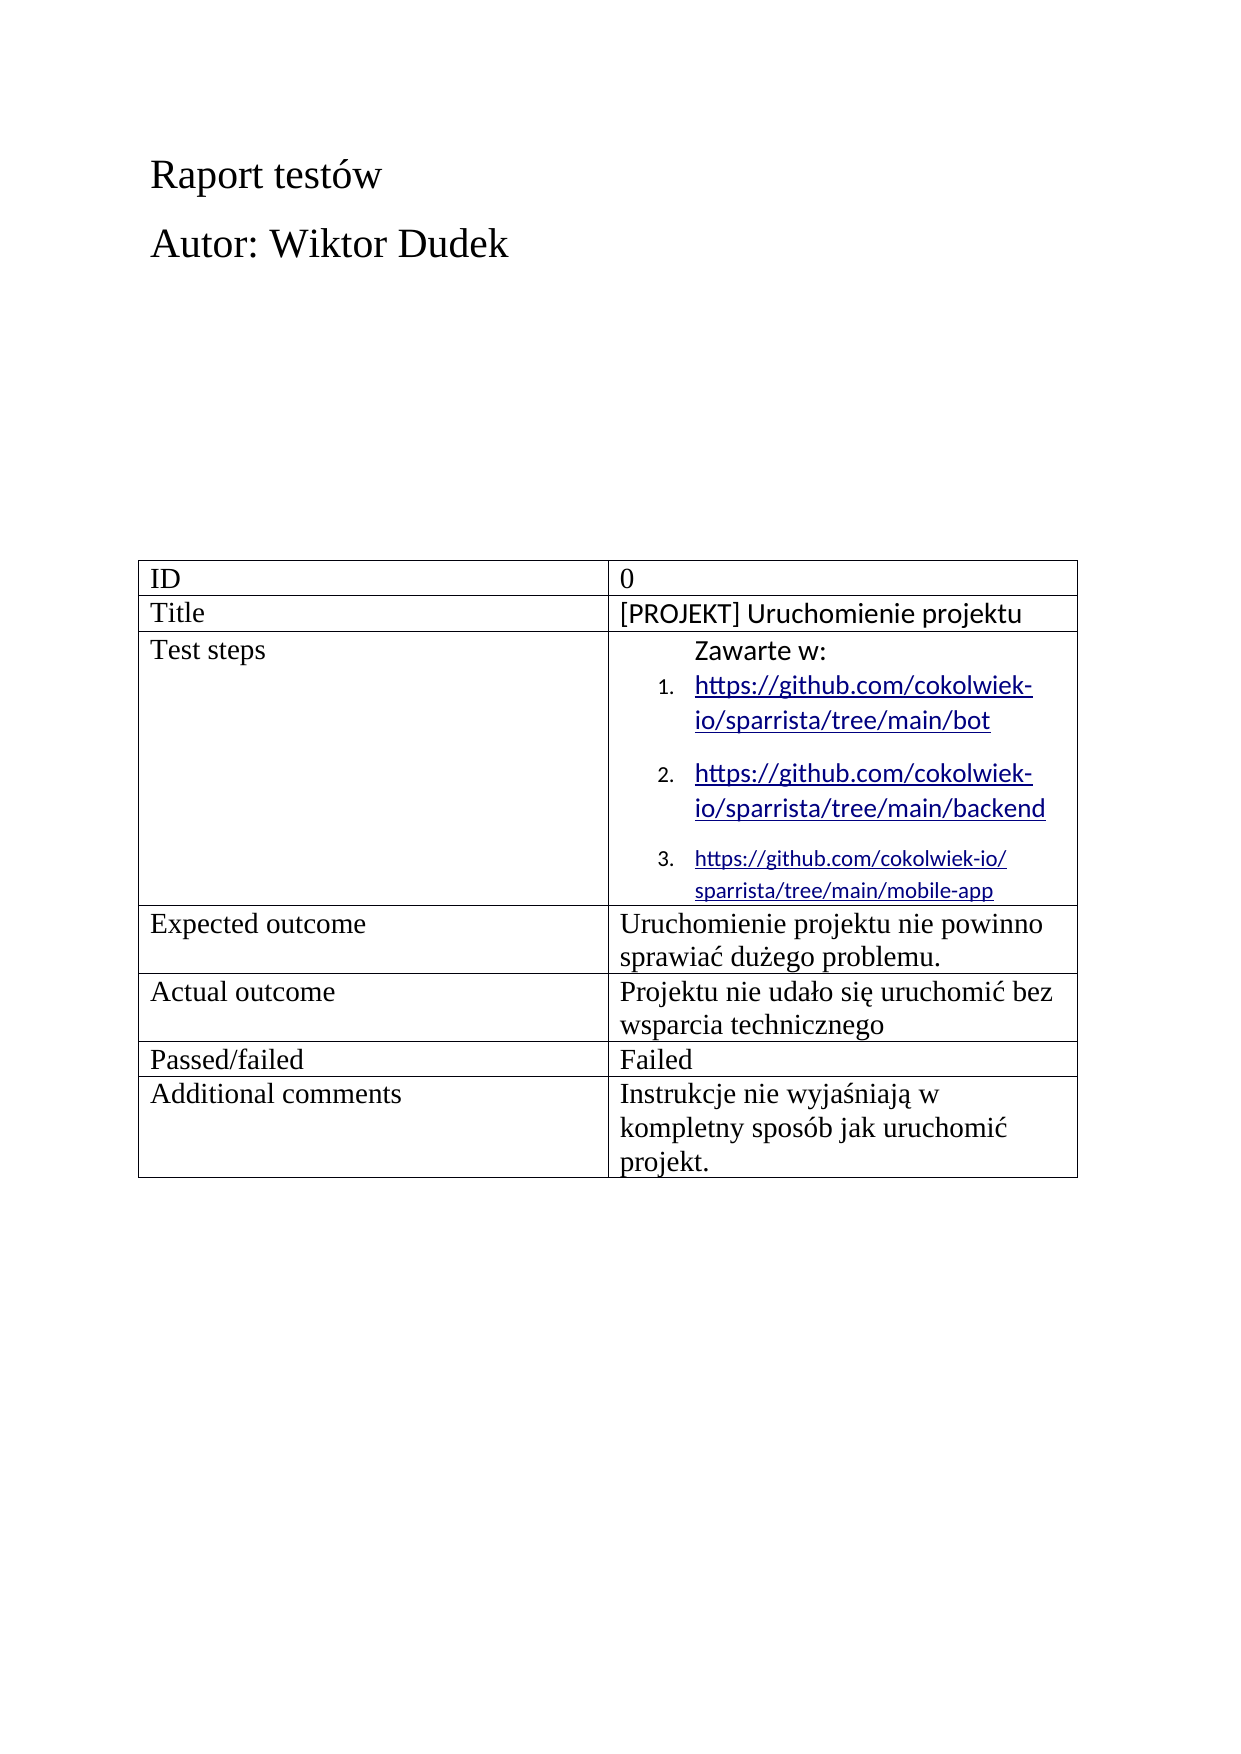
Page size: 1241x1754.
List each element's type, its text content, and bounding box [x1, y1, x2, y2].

text Autor: Wiktor Dudek [150, 218, 1090, 266]
table_cell Test steps [139, 632, 608, 905]
table_cell Passed/failed [139, 1042, 608, 1076]
table_header ID [139, 561, 608, 594]
table_cell Additional comments [139, 1077, 608, 1177]
table_cell Expected outcome [139, 906, 608, 973]
table_header 0 [609, 561, 1077, 594]
table_cell Actual outcome [139, 974, 608, 1041]
text Raport testów [150, 150, 1090, 198]
table_cell [PROJEKT] Uruchomienie projektu [609, 596, 1077, 631]
table_cell Projektu nie udało się uruchomić bez wsparcia technicznego [609, 974, 1077, 1041]
table_cell Uruchomienie projektu nie powinno sprawiać dużego problemu. [609, 906, 1077, 973]
table_cell Failed [609, 1042, 1077, 1076]
table_cell Title [139, 596, 608, 631]
table_cell Instrukcje nie wyjaśniają w kompletny sposób jak uruchomić projekt. [609, 1077, 1077, 1177]
table_cell Zawarte w: https://github.com/cokolwiek-io/sparrista/tree/main/bot https://github.com/cokolwiek-io/sparrista/tree/main/backend https://github.com/cokolwiek-io/sparrista/tree/main/mobile-app [609, 632, 1077, 905]
